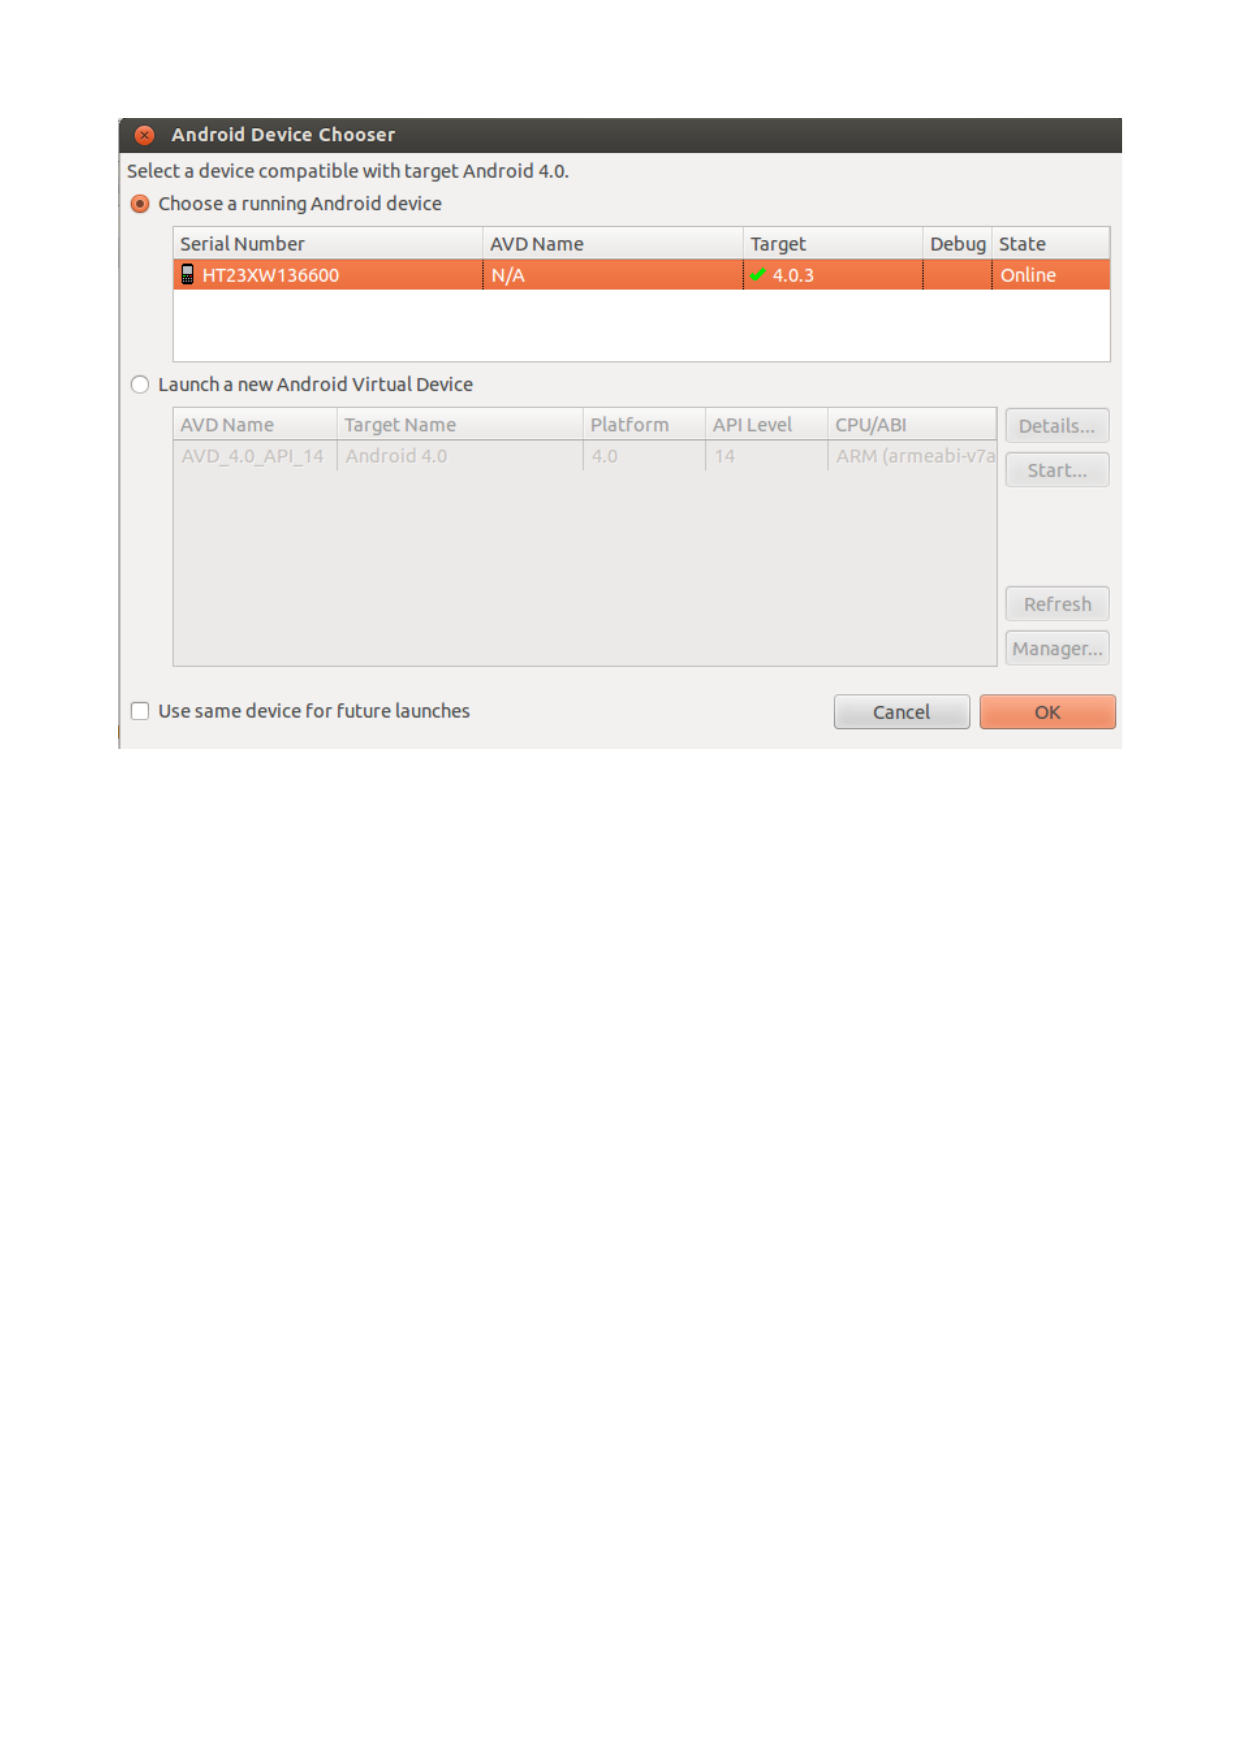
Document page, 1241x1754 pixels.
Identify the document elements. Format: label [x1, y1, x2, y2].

picture [118, 118, 1123, 749]
